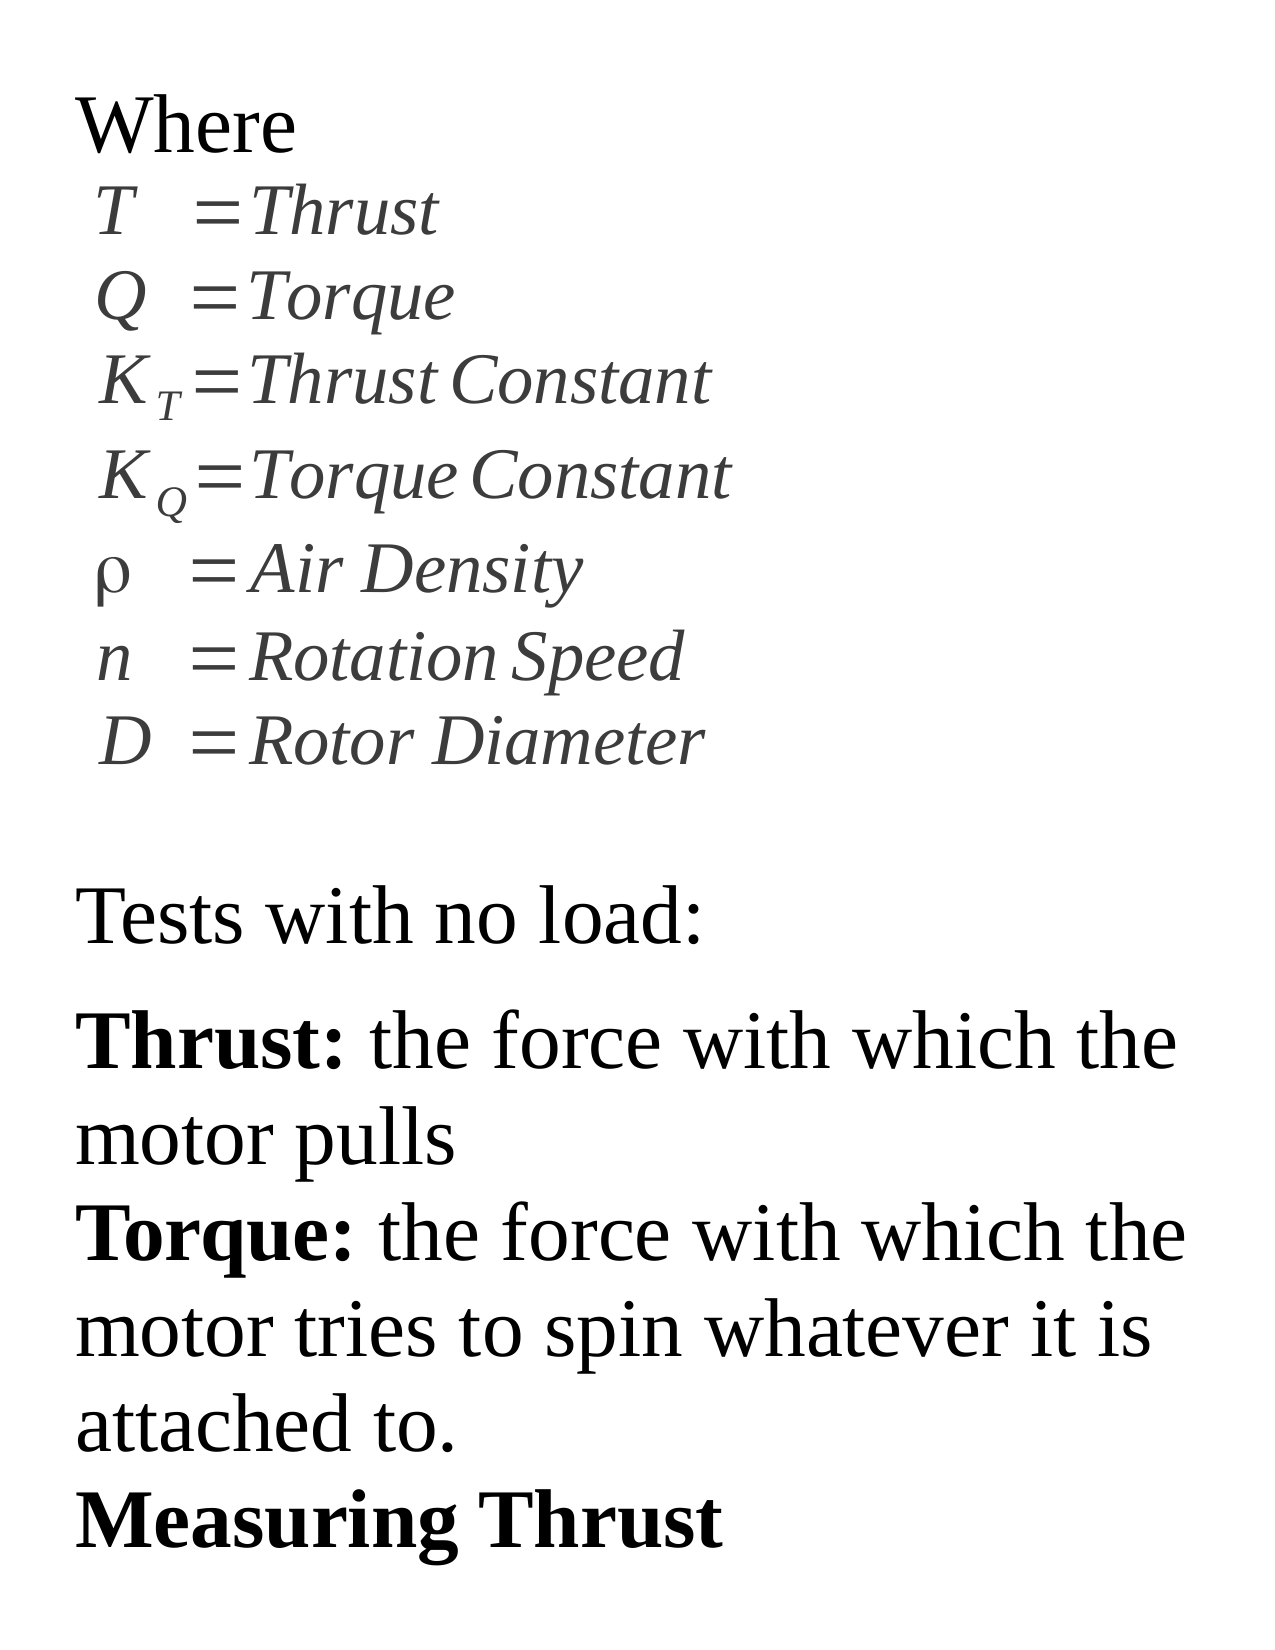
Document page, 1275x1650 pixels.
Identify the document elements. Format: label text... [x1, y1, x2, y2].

text Measuring Thrust [75, 1470, 1200, 1566]
text Thrust: the force with which the motor pulls [75, 991, 1200, 1182]
text Tests with no load: [75, 866, 1200, 962]
text Where [75, 75, 1200, 171]
text Torque: the force with which the motor tries to spin whatever it is attached to. [75, 1182, 1200, 1470]
